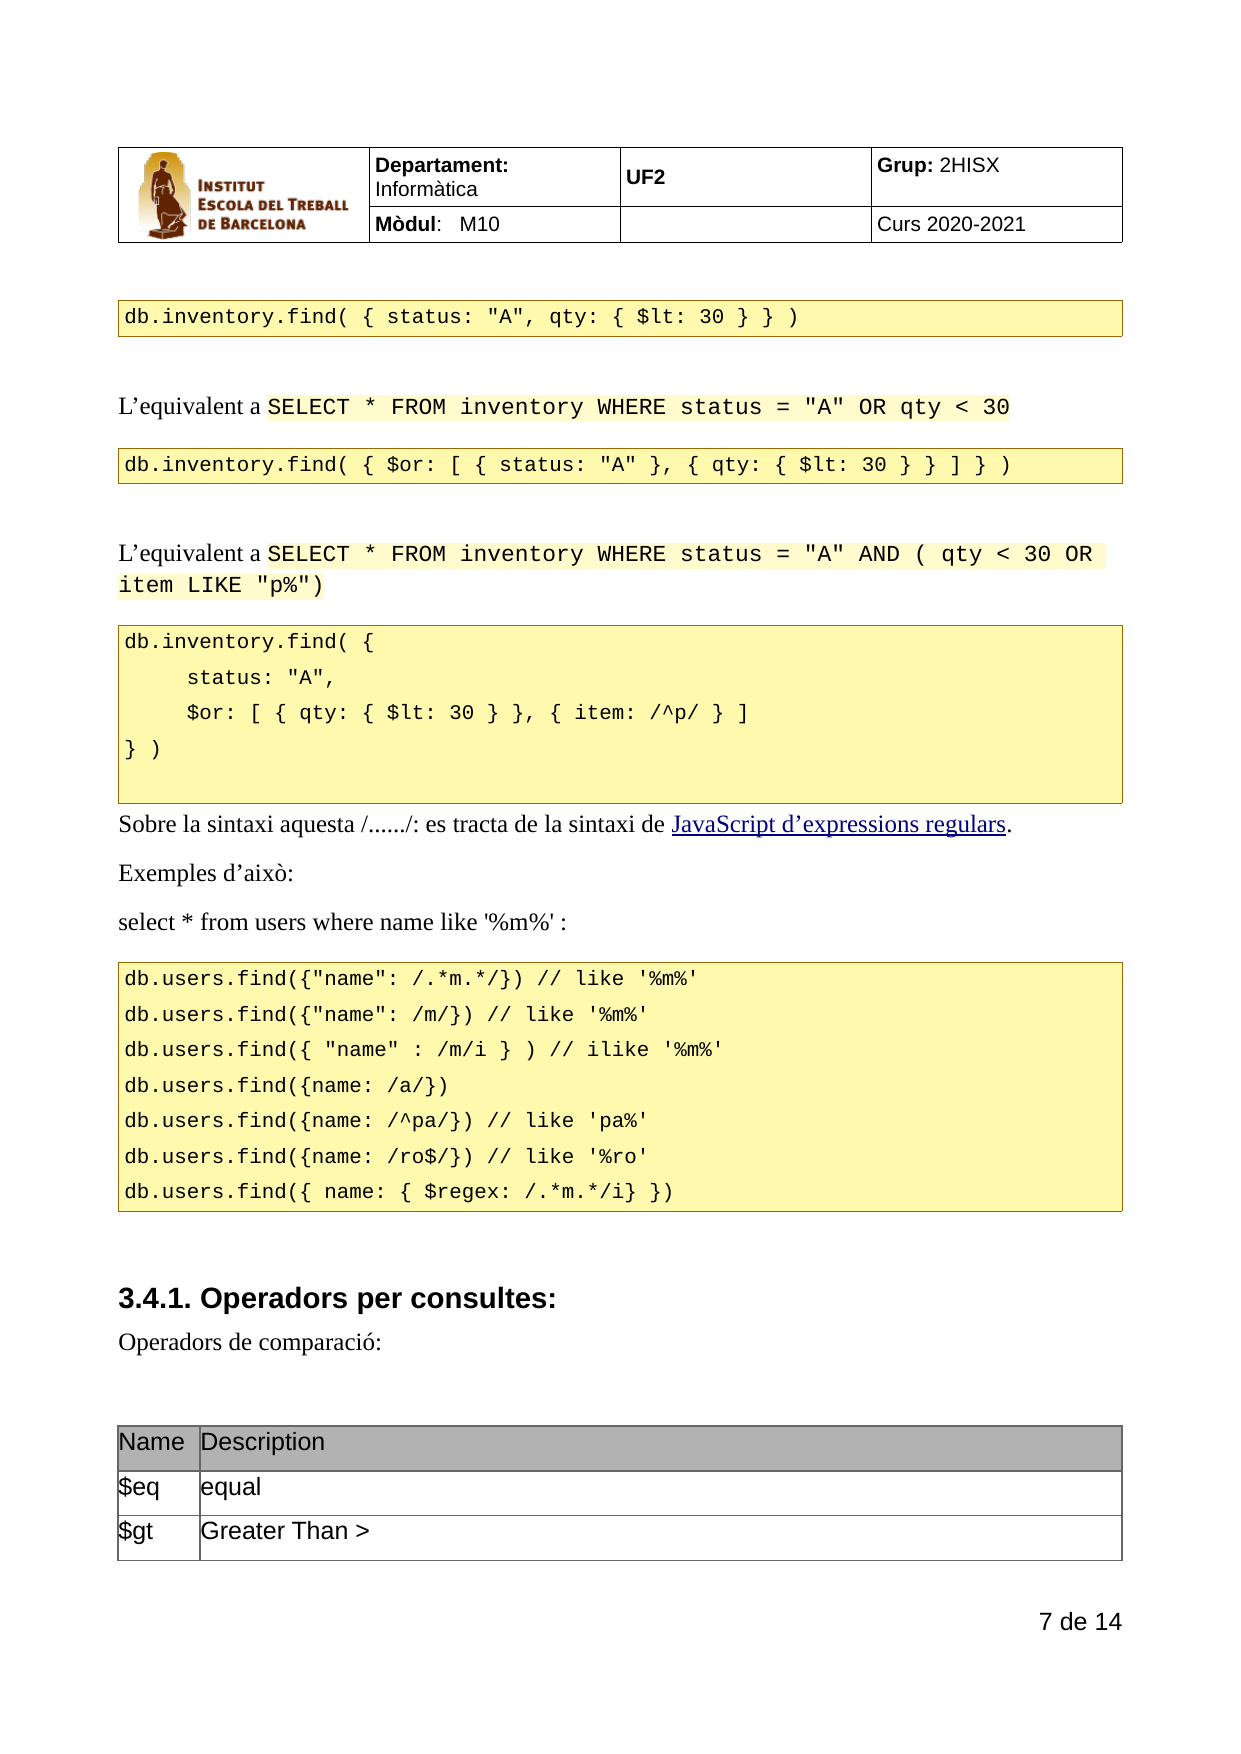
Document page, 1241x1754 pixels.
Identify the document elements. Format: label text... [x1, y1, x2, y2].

text L’equivalent a SELECT * FROM inventory WHERE status = "A" AND ( qty < 30 OR item LIKE "p%") [118, 538, 1122, 600]
text db.inventory.find( { status: "A", qty: { $lt: 30 } } ) [119, 301, 1122, 336]
text db.users.find({ name: { $regex: /.*m.*/i} }) [119, 1175, 1122, 1211]
text db.users.find({name: /^pa/}) // like 'pa%' [119, 1104, 1122, 1134]
text status: "A", [119, 661, 1122, 691]
text db.users.find({"name": /.*m.*/}) // like '%m%' [119, 963, 1122, 992]
text Operadors de comparació: [118, 1327, 1122, 1356]
picture [138, 152, 349, 240]
text Exemples d’això: [118, 858, 1122, 887]
text select * from users where name like '%m%' : [118, 907, 1122, 936]
table_cell $eq [119, 1472, 199, 1515]
table_cell equal [201, 1472, 1121, 1515]
text db.users.find({name: /ro$/}) // like '%ro' [119, 1140, 1122, 1169]
table_cell $gt [119, 1516, 199, 1560]
text db.inventory.find( { [119, 626, 1122, 655]
table_header Description [201, 1427, 1121, 1470]
table_header Name [119, 1427, 199, 1470]
subtitle Operadors per consultes: [118, 1281, 1122, 1314]
text L’equivalent a SELECT * FROM inventory WHERE status = "A" OR qty < 30 [118, 391, 1122, 421]
text } ) [119, 732, 1122, 762]
text Sobre la sintaxi aquesta /....../: es tracta de la sintaxi de JavaScript d’expressions regulars. [118, 809, 1122, 838]
text db.users.find({name: /a/}) [119, 1069, 1122, 1098]
text $or: [ { qty: { $lt: 30 } }, { item: /^p/ } ] [119, 696, 1122, 726]
text db.users.find({"name": /m/}) // like '%m%' [119, 998, 1122, 1027]
table_cell Greater Than > [201, 1516, 1121, 1560]
text db.inventory.find( { $or: [ { status: "A" }, { qty: { $lt: 30 } } ] } ) [119, 449, 1122, 483]
text db.users.find({ "name" : /m/i } ) // ilike '%m%' [119, 1033, 1122, 1063]
